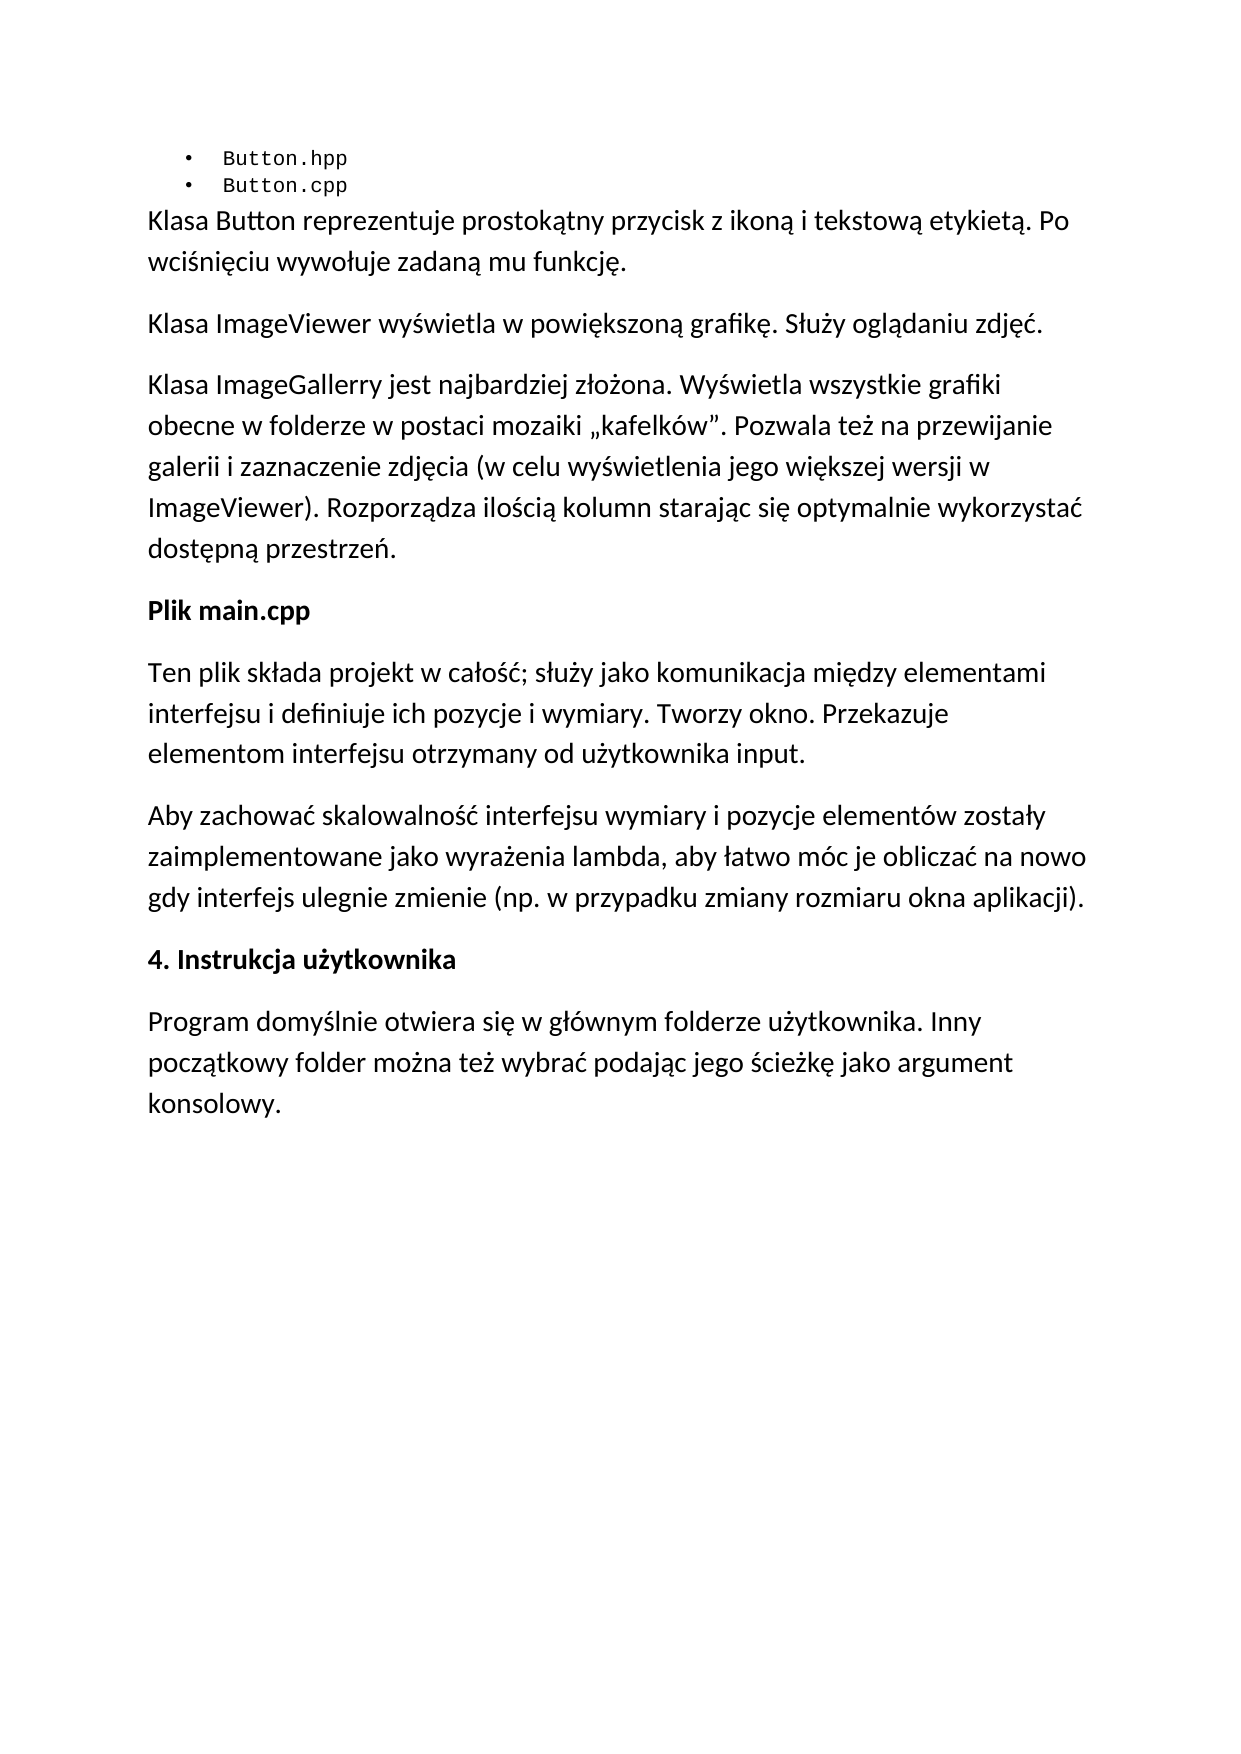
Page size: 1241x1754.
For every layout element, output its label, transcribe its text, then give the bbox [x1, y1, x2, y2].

text Aby zachować skalowalność interfejsu wymiary i pozycje elementów zostały zaimplementowane jako wyrażenia lambda, aby łatwo móc je obliczać na nowo gdy interfejs ulegnie zmienie (np. w przypadku zmiany rozmiaru okna aplikacji). [148, 797, 1093, 915]
text Klasa ImageViewer wyświetla w powiększoną grafikę. Służy oglądaniu zdjęć. [148, 305, 1093, 340]
text Plik main.cpp [148, 592, 1093, 628]
text 4. Instrukcja użytkownika [148, 941, 1093, 977]
text Ten plik składa projekt w całość; służy jako komunikacja między elementami interfejsu i definiuje ich pozycje i wymiary. Tworzy okno. Przekazuje elementom interfejsu otrzymany od użytkownika input. [148, 654, 1093, 771]
list Button.cpp [185, 175, 1093, 198]
text Klasa ImageGallerry jest najbardziej złożona. Wyświetla wszystkie grafiki obecne w folderze w postaci mozaiki „kafelków”. Pozwala też na przewijanie galerii i zaznaczenie zdjęcia (w celu wyświetlenia jego większej wersji w ImageViewer). Rozporządza ilością kolumn starając się optymalnie wykorzystać dostępną przestrzeń. [148, 366, 1093, 566]
text Klasa Button reprezentuje prostokątny przycisk z ikoną i tekstową etykietą. Po wciśnięciu wywołuje zadaną mu funkcję. [148, 202, 1093, 278]
list Button.hpp [185, 148, 1093, 171]
text Program domyślnie otwiera się w głównym folderze użytkownika. Inny początkowy folder można też wybrać podając jego ścieżkę jako argument konsolowy. [148, 1003, 1093, 1120]
